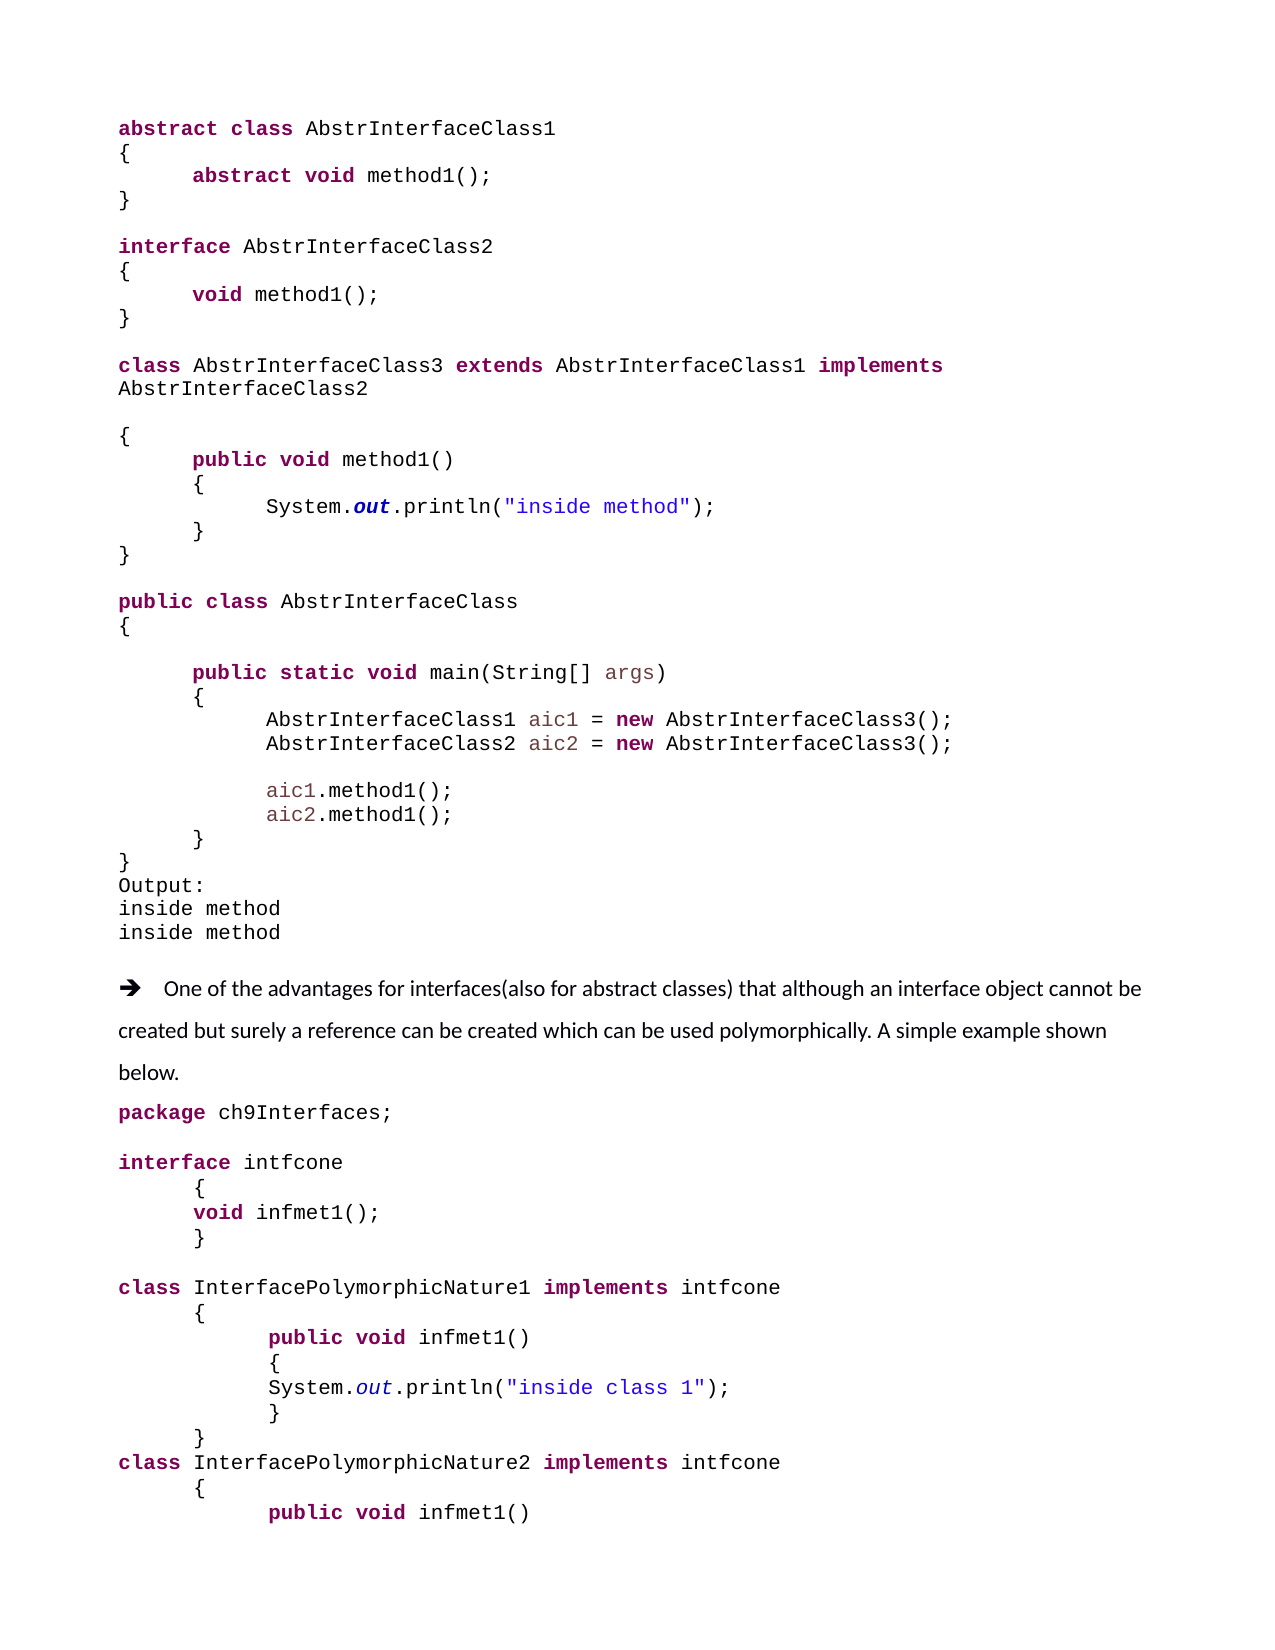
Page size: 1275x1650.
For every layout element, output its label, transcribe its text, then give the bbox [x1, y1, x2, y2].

text { [193, 1300, 1157, 1325]
text { [118, 142, 1157, 165]
text public void infmet1() [268, 1500, 1157, 1525]
text abstract void method1(); [118, 165, 1157, 189]
text public class AbstrInterfaceClass [118, 591, 1157, 615]
text inside method [118, 922, 1157, 946]
text { [193, 1475, 1157, 1500]
text System.out.println("inside class 1"); [268, 1375, 1157, 1400]
text public void infmet1() [268, 1325, 1157, 1350]
text AbstrInterfaceClass2 aic2 = new AbstrInterfaceClass3(); [118, 733, 1157, 757]
text } [118, 544, 1157, 567]
text interface AbstrInterfaceClass2 [118, 236, 1157, 260]
text inside method [118, 898, 1157, 922]
text } [118, 307, 1157, 331]
text aic2.method1(); [118, 804, 1157, 827]
text class InterfacePolymorphicNature2 implements intfcone [118, 1450, 1157, 1475]
text package ch9Interfaces; [118, 1100, 1157, 1125]
text Output: [118, 875, 1157, 898]
text } [118, 851, 1157, 875]
text } [118, 520, 1157, 544]
text abstract class AbstrInterfaceClass1 [118, 118, 1157, 142]
text void infmet1(); [193, 1200, 1157, 1225]
text } [118, 827, 1157, 851]
text class InterfacePolymorphicNature1 implements intfcone [118, 1275, 1157, 1300]
text { [118, 686, 1157, 709]
text { [268, 1350, 1157, 1375]
text interface intfcone [118, 1150, 1157, 1175]
text System.out.println("inside method"); [118, 496, 1157, 520]
text { [118, 473, 1157, 496]
text } [268, 1400, 1157, 1425]
text { [118, 260, 1157, 284]
text class AbstrInterfaceClass3 extends AbstrInterfaceClass1 implements AbstrInterfaceClass2 [118, 354, 1157, 402]
text public void method1() [118, 449, 1157, 473]
text { [193, 1175, 1157, 1200]
text aic1.method1(); [118, 780, 1157, 804]
text AbstrInterfaceClass1 aic1 = new AbstrInterfaceClass3(); [118, 709, 1157, 733]
text } [193, 1425, 1157, 1450]
text { [118, 426, 1157, 449]
text void method1(); [118, 284, 1157, 307]
text public static void main(String[] args) [118, 662, 1157, 686]
text { [118, 615, 1157, 638]
text } [193, 1225, 1157, 1250]
list One of the advantages for interfaces(also for abstract classes) that although an interface object cannot be created but surely a reference can be created which can be used polymorphically. A simple example shown below. [118, 974, 1157, 1086]
text } [118, 189, 1157, 213]
